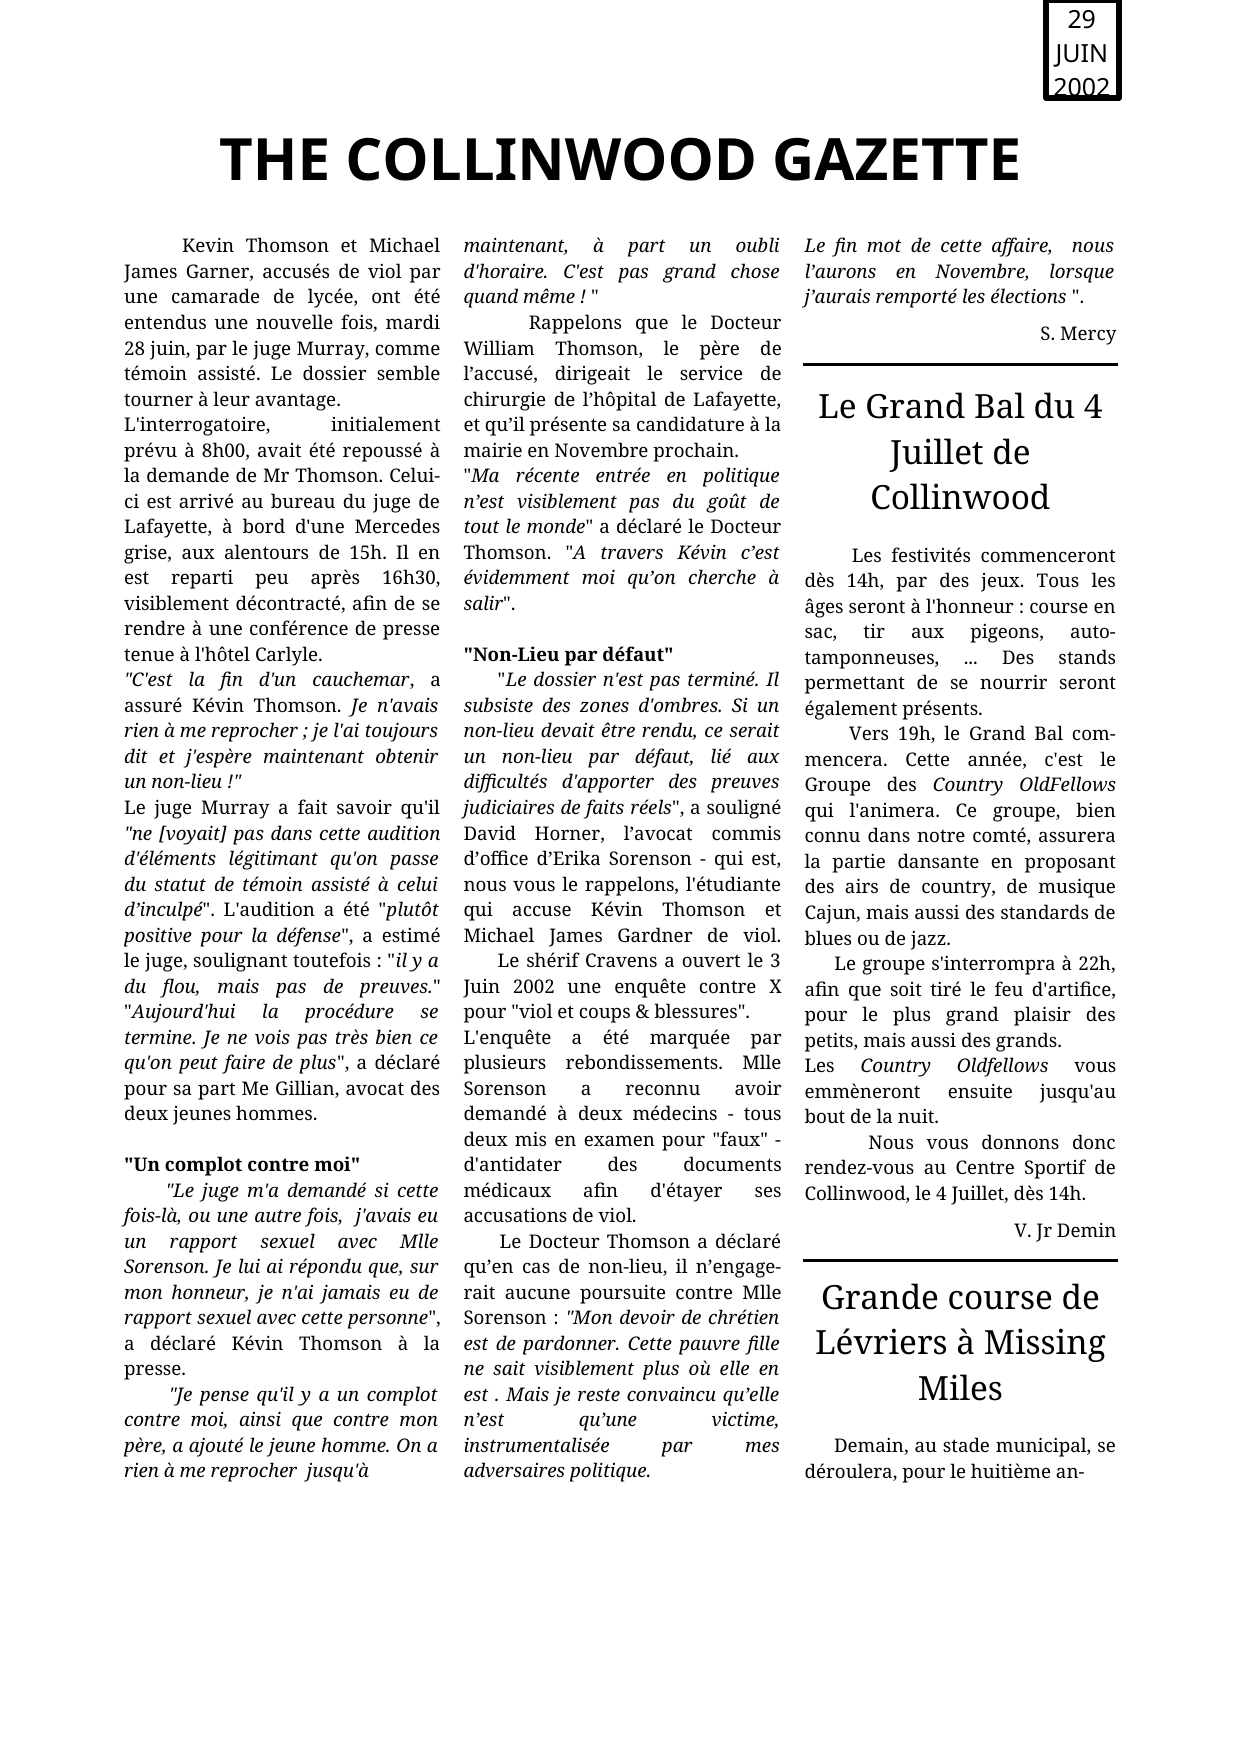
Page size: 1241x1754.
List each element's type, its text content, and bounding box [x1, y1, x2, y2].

table_header Le fin mot de cette affaire, nous l’aurons en Novembre, lorsque j’aurais remporté les élections ". S. Mercy Le Grand Bal du 4 Juillet de Collinwood Les festivités commenceront dès 14h, par des jeux. Tous les âges seront à l'honneur : course en sac, tir aux pigeons, auto-tamponneuses, ... Des stands permettant de se nourrir seront également présents. Vers 19h, le Grand Bal com-mencera. Cette année, c'est le Groupe des Country OldFellows qui l'animera. Ce groupe, bien connu dans notre comté, assurera la partie dansante en proposant des airs de country, de musique Cajun, mais aussi des standards de blues ou de jazz. Le groupe s'interrompra à 22h, afin que soit tiré le feu d'artifice, pour le plus grand plaisir des petits, mais aussi des grands. Les Country Oldfellows vous emmèneront ensuite jusqu'au bout de la nuit. Nous vous donnons donc rendez-vous au Centre Sportif de Collinwood, le 4 Juillet, dès 14h. V. Jr Demin Grande course de Lévriers à Missing Miles Demain, au stade municipal, se déroulera, pour le huitième an- [799, 227, 1122, 1489]
table_header Kevin Thomson et Michael James Garner, accusés de viol par une camarade de lycée, ont été entendus une nouvelle fois, mardi 28 juin, par le juge Murray, comme témoin assisté. Le dossier semble tourner à leur avantage. L'interrogatoire, initialement prévu à 8h00, avait été repoussé à la demande de Mr Thomson. Celui-ci est arrivé au bureau du juge de Lafayette, à bord d'une Mercedes grise, aux alentours de 15h. Il en est reparti peu après 16h30, visiblement décontracté, afin de se rendre à une conférence de presse tenue à l'hôtel Carlyle. "C'est la fin d'un cauchemar, a assuré Kévin Thomson. Je n'avais rien à me reprocher ; je l'ai toujours dit et j'espère maintenant obtenir un non-lieu !" Le juge Murray a fait savoir qu'il "ne [voyait] pas dans cette audition d'éléments légitimant qu'on passe du statut de témoin assisté à celui d’inculpé". L'audition a été "plutôt positive pour la défense", a estimé le juge, soulignant toutefois : "il y a du flou, mais pas de preuves." "Aujourd'hui la procédure se termine. Je ne vois pas très bien ce qu'on peut faire de plus", a déclaré pour sa part Me Gillian, avocat des deux jeunes hommes. "Un complot contre moi" "Le juge m'a demandé si cette fois-là, ou une autre fois, j'avais eu un rapport sexuel avec Mlle Sorenson. Je lui ai répondu que, sur mon honneur, je n'ai jamais eu de rapport sexuel avec cette personne", a déclaré Kévin Thomson à la presse. "Je pense qu'il y a un complot contre moi, ainsi que contre mon père, a ajouté le jeune homme. On a rien à me reprocher jusqu'à [118, 227, 446, 1489]
table_header maintenant, à part un oubli d'horaire. C'est pas grand chose quand même ! " Rappelons que le Docteur William Thomson, le père de l’accusé, dirigeait le service de chirurgie de l’hôpital de Lafayette, et qu’il présente sa candidature à la mairie en Novembre prochain. "Ma récente entrée en politique n’est visiblement pas du goût de tout le monde" a déclaré le Docteur Thomson. "A travers Kévin c’est évidemment moi qu’on cherche à salir". "Non-Lieu par défaut" "Le dossier n'est pas terminé. Il subsiste des zones d'ombres. Si un non-lieu devait être rendu, ce serait un non-lieu par défaut, lié aux difficultés d'apporter des preuves judiciaires de faits réels", a souligné David Horner, l’avocat commis d’office d’Erika Sorenson - qui est, nous vous le rappelons, l'étudiante qui accuse Kévin Thomson et Michael James Gardner de viol. Le shérif Cravens a ouvert le 3 Juin 2002 une enquête contre X pour "viol et coups & blessures". L'enquête a été marquée par plusieurs rebondissements. Mlle Sorenson a reconnu avoir demandé à deux médecins - tous deux mis en examen pour "faux" - d'antidater des documents médicaux afin d'étayer ses accusations de viol. Le Docteur Thomson a déclaré qu’en cas de non-lieu, il n’engage-rait aucune poursuite contre Mlle Sorenson : "Mon devoir de chrétien est de pardonner. Cette pauvre fille ne sait visiblement plus où elle en est . Mais je reste convaincu qu’elle n’est qu’une victime, instrumentalisée par mes adversaires politique. [458, 227, 787, 1489]
table_header [446, 227, 457, 1489]
table_header [788, 227, 799, 1489]
